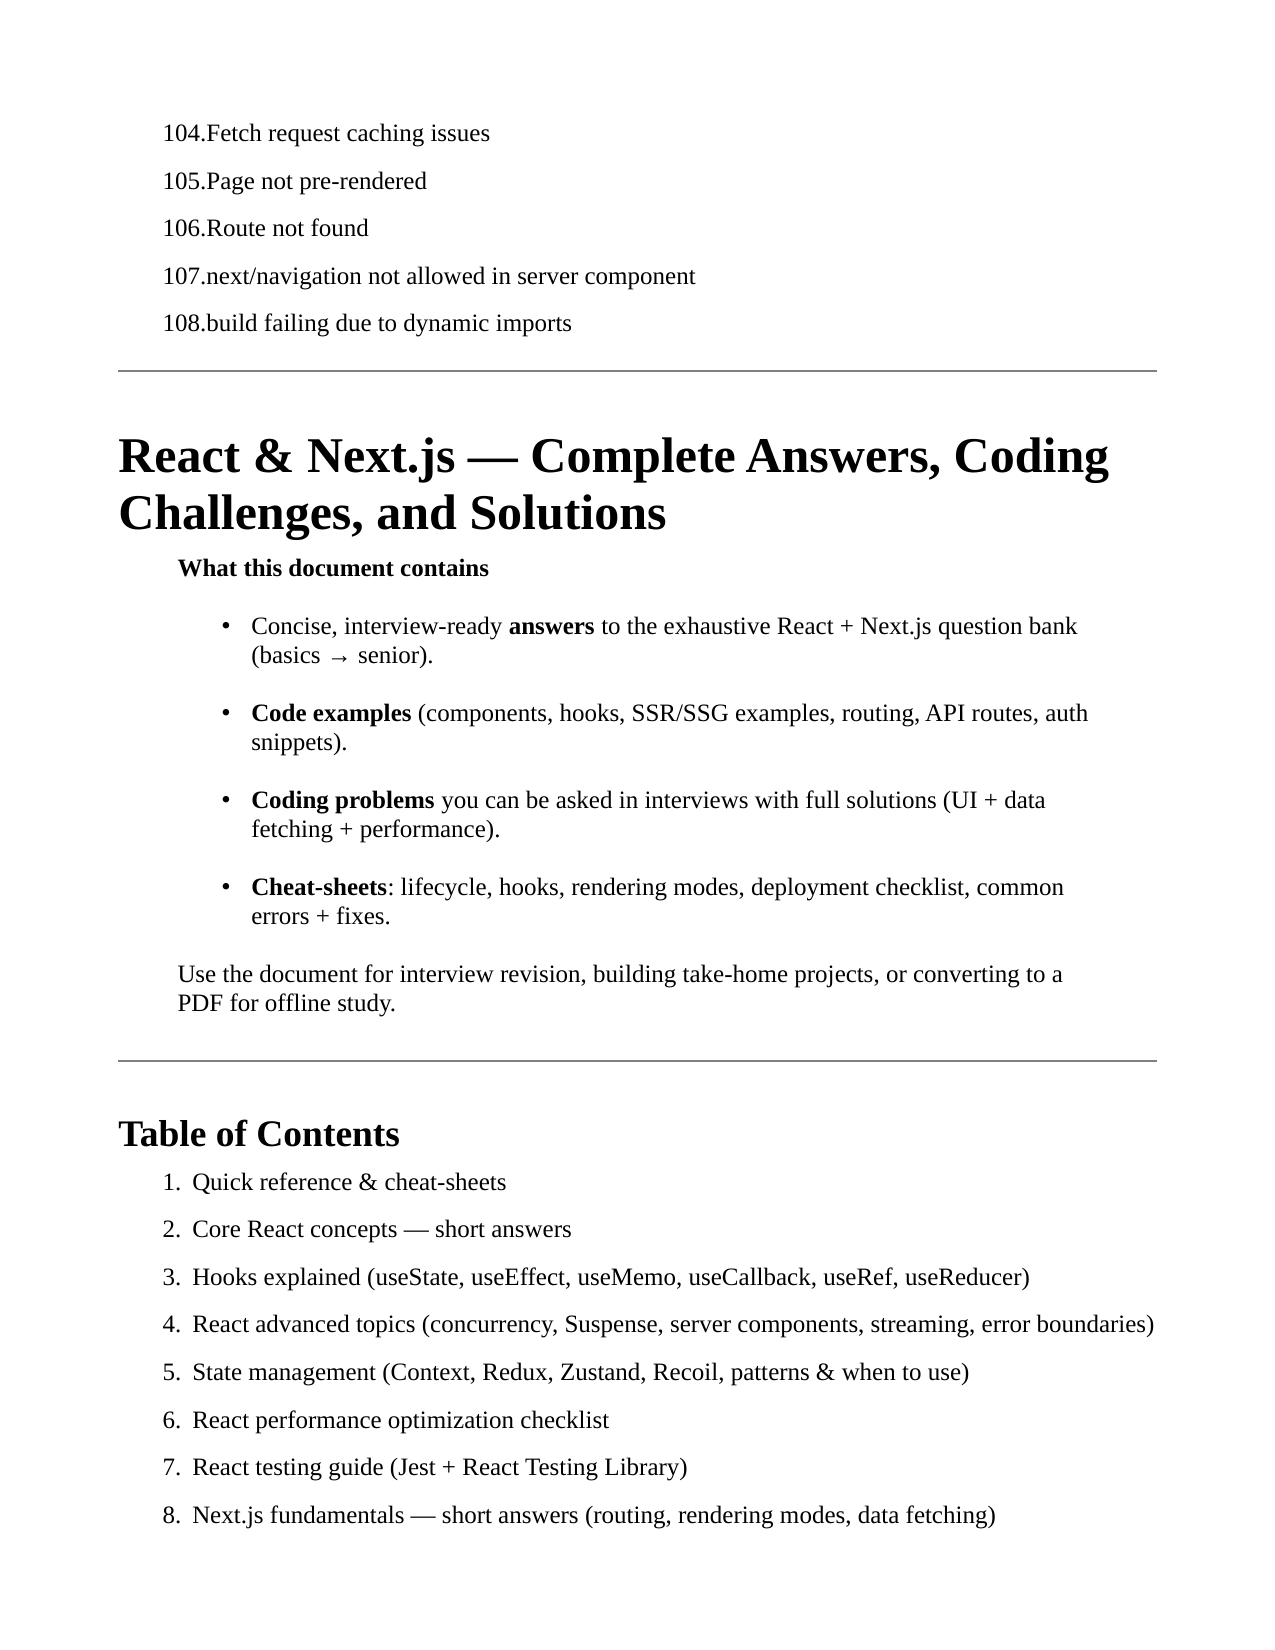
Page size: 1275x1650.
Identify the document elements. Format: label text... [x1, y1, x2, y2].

list Coding problems you can be asked in interviews with full solutions (UI + data fetching + performance). [222, 785, 1098, 843]
subtitle Table of Contents [118, 1111, 1157, 1154]
list Quick reference & cheat-sheets [162, 1167, 1157, 1196]
list Next.js fundamentals — short answers (routing, rendering modes, data fetching) [162, 1500, 1157, 1529]
list build failing due to dynamic imports [162, 308, 1157, 337]
list Fetch request caching issues [162, 118, 1157, 147]
list Page not pre-rendered [162, 166, 1157, 194]
list Code examples (components, hooks, SSR/SSG examples, routing, API routes, auth snippets). [222, 698, 1098, 756]
list Core React concepts — short answers [162, 1214, 1157, 1243]
list Concise, interview-ready answers to the exhaustive React + Next.js question bank (basics → senior). [222, 611, 1098, 669]
list React performance optimization checklist [162, 1405, 1157, 1433]
text Use the document for interview revision, building take-home projects, or converting to a PDF for offline study. [177, 959, 1098, 1017]
list State management (Context, Redux, Zustand, Recoil, patterns & when to use) [162, 1357, 1157, 1386]
list React testing guide (Jest + React Testing Library) [162, 1452, 1157, 1481]
list React advanced topics (concurrency, Suspense, server components, streaming, error boundaries) [162, 1309, 1157, 1338]
list next/navigation not allowed in server component [162, 261, 1157, 290]
text What this document contains [177, 553, 1098, 582]
subtitle React & Next.js — Complete Answers, Coding Challenges, and Solutions [118, 425, 1157, 540]
list Route not found [162, 213, 1157, 242]
list Hooks explained (useState, useEffect, useMemo, useCallback, useRef, useReducer) [162, 1262, 1157, 1291]
list Cheat-sheets: lifecycle, hooks, rendering modes, deployment checklist, common errors + fixes. [222, 872, 1098, 929]
